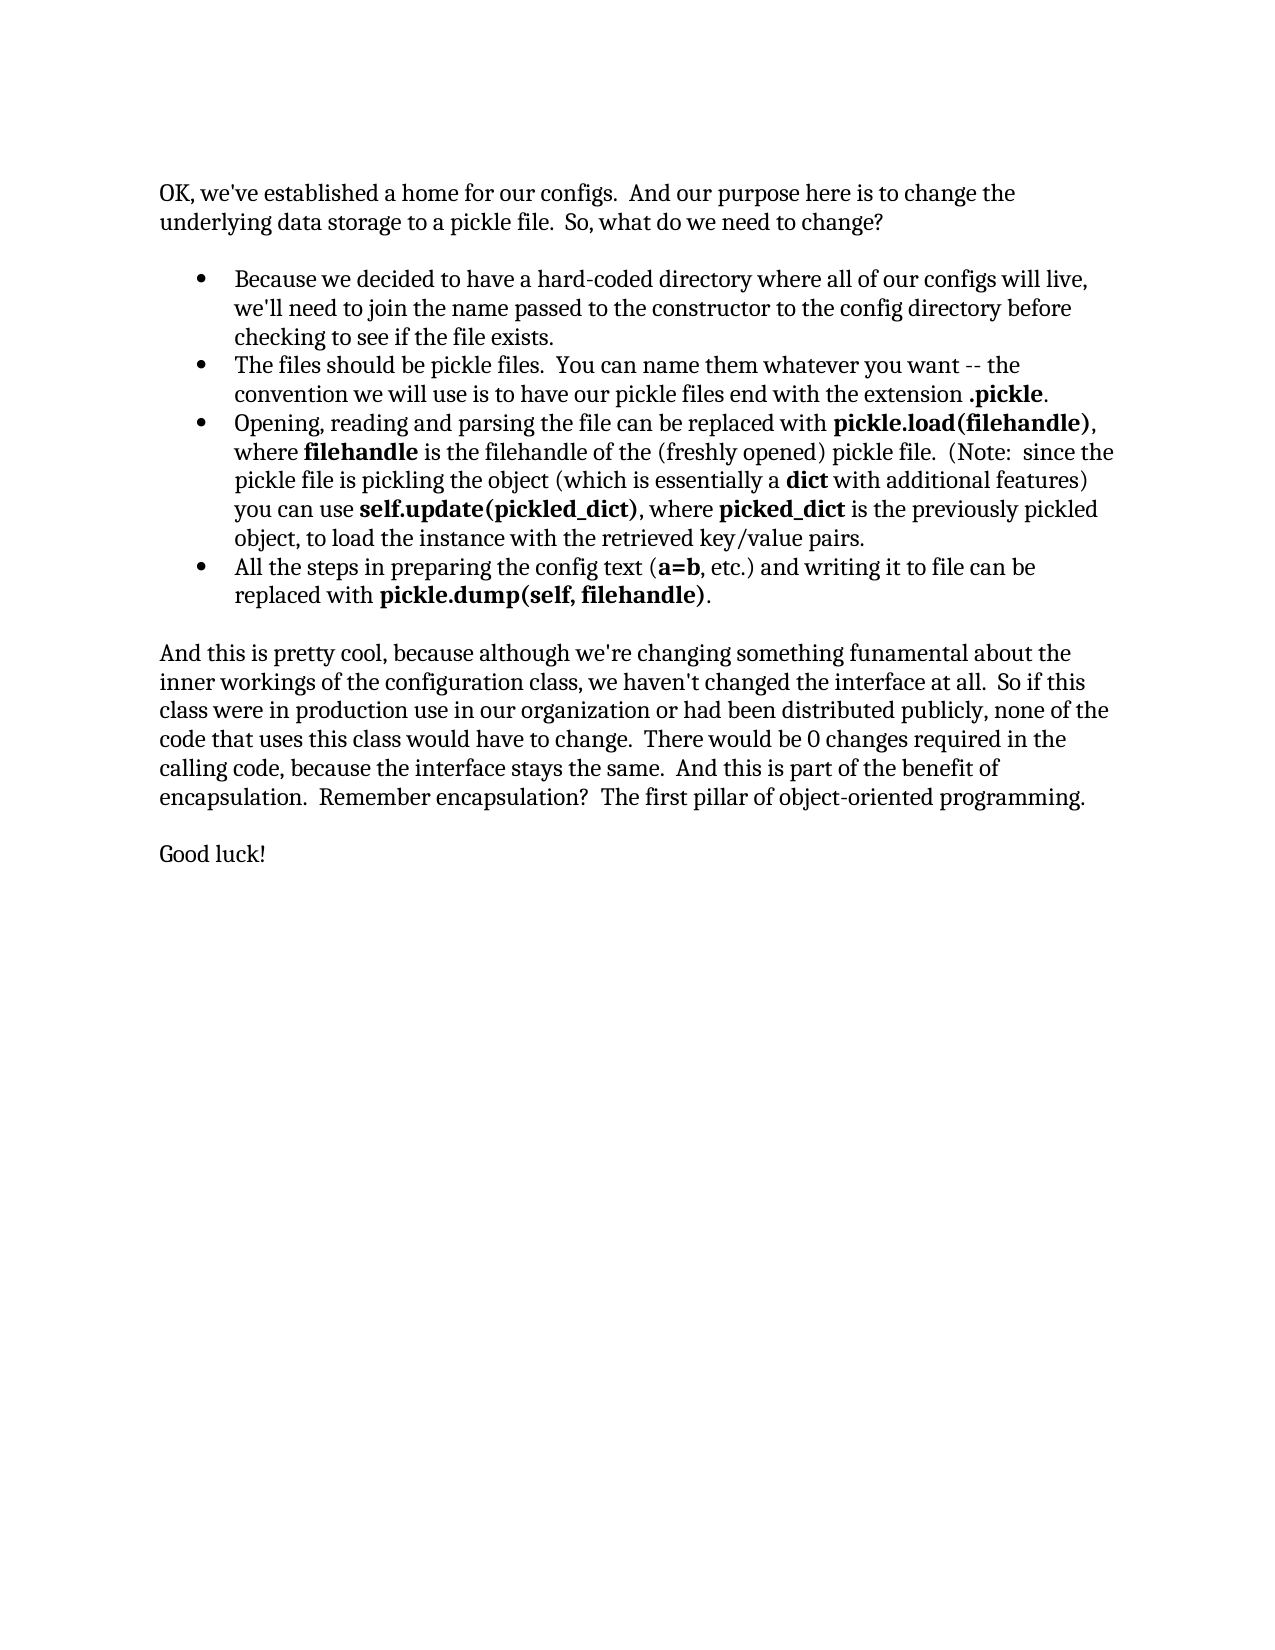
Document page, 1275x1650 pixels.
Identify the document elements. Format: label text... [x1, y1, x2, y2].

text And this is pretty cool, because although we're changing something funamental about the inner workings of the configuration class, we haven't changed the interface at all. So if this class were in production use in our organization or had been distributed publicly, none of the code that uses this class would have to change. There would be 0 changes required in the calling code, because the interface stays the same. And this is part of the benefit of encapsulation. Remember encapsulation? The first pillar of object-oriented programming. [159, 639, 1125, 811]
list All the steps in preparing the config text (a=b, etc.) and writing it to file can be replaced with pickle.dump(self, filehandle). [197, 552, 1125, 610]
text Good luck! [159, 840, 1125, 869]
list Because we decided to have a hard-coded directory where all of our configs will live, we'll need to join the name passed to the constructor to the config directory before checking to see if the file exists. [197, 265, 1125, 351]
list Opening, reading and parsing the file can be replaced with pickle.load(filehandle), where filehandle is the filehandle of the (freshly opened) pickle file. (Note: since the pickle file is pickling the object (which is essentially a dict with additional features) you can use self.update(pickled_dict), where picked_dict is the previously pickled object, to load the instance with the retrieved key/value pairs. [197, 409, 1125, 552]
text OK, we've established a home for our configs. And our purpose here is to change the underlying data storage to a pickle file. So, what do we need to change? [159, 179, 1125, 236]
list The files should be pickle files. You can name them whatever you want -- the convention we will use is to have our pickle files end with the extension .pickle. [197, 351, 1125, 409]
